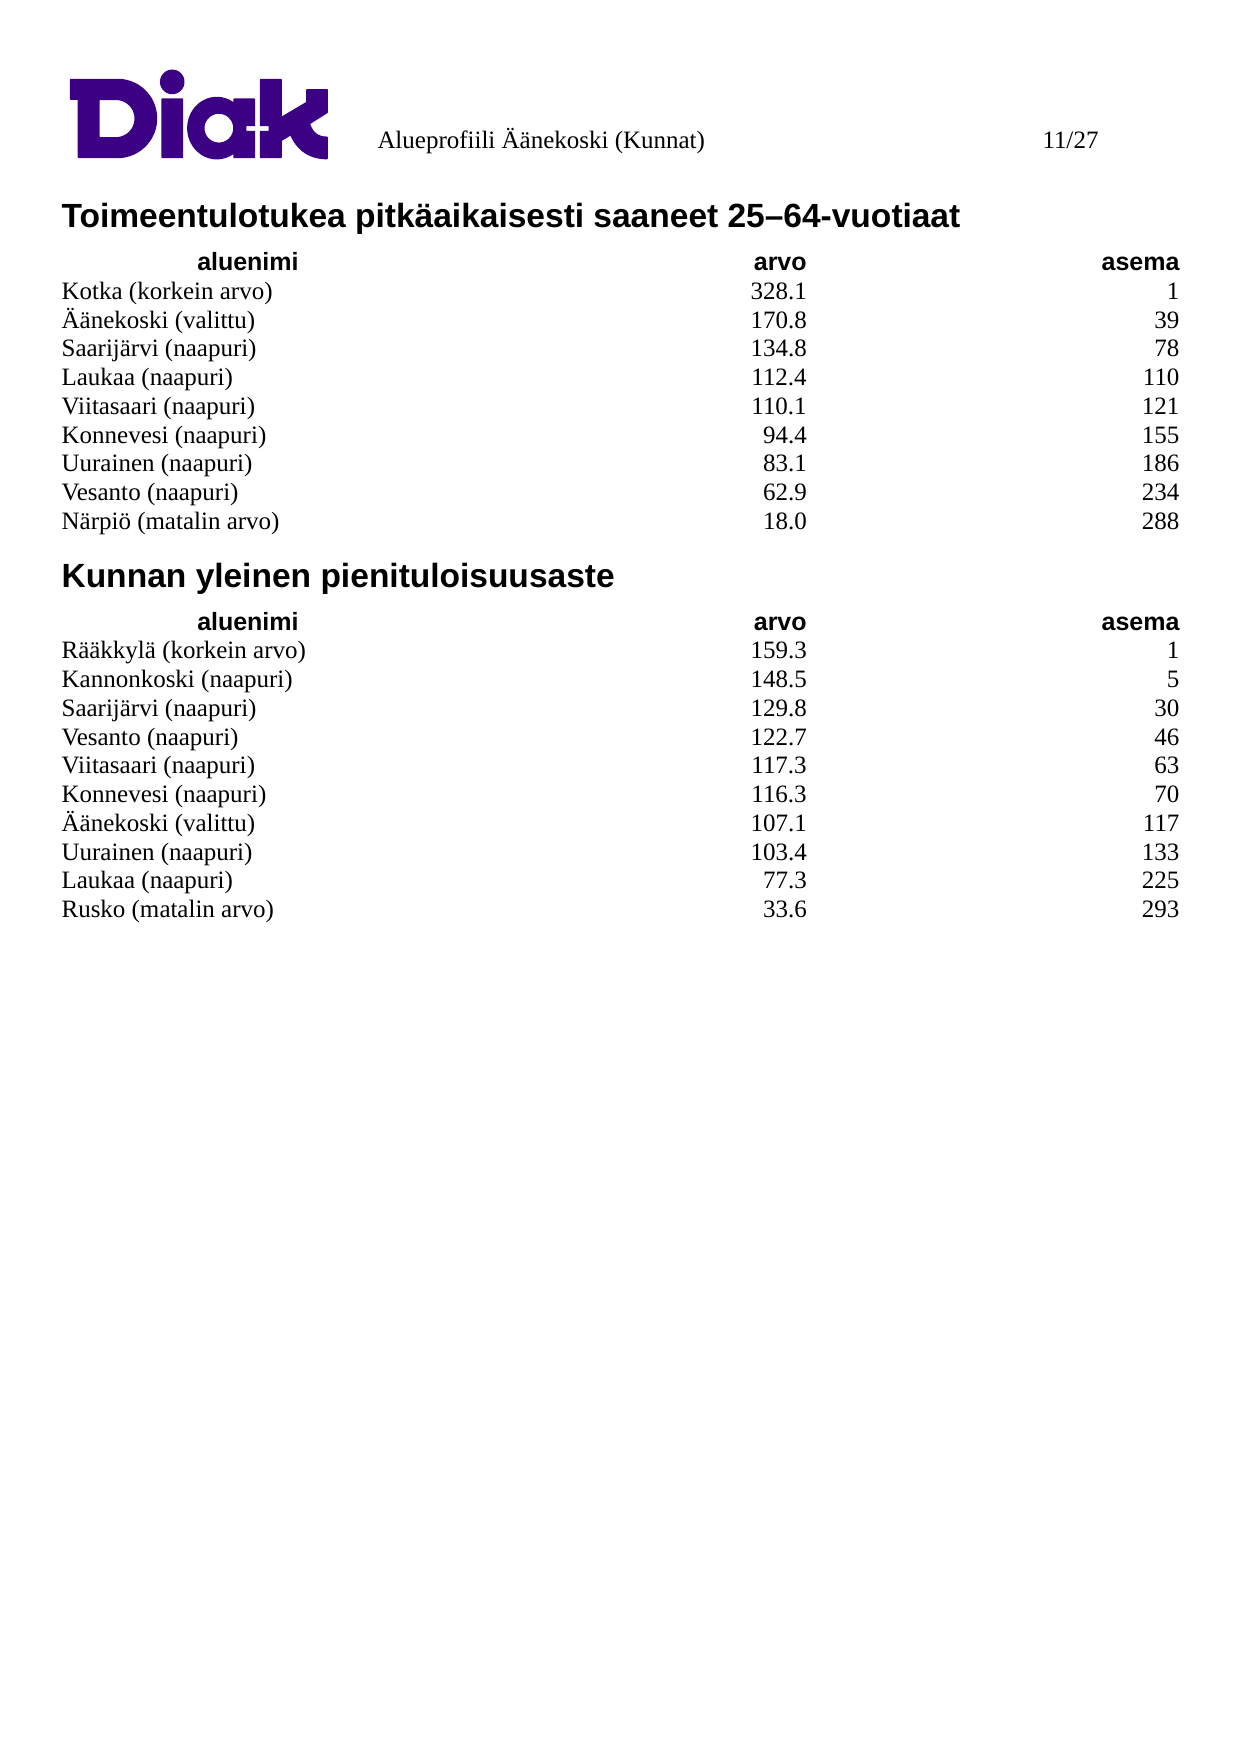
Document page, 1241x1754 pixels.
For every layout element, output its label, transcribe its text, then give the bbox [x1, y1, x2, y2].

table_header aluenimi [61, 247, 434, 276]
table_header arvo [434, 247, 806, 276]
subtitle Kunnan yleinen pienituloisuusaste [61, 556, 1179, 594]
table_cell 62.9 [434, 477, 806, 506]
table_cell Viitasaari (naapuri) [61, 391, 434, 420]
table_cell Vesanto (naapuri) [61, 477, 434, 506]
table_cell 63 [806, 751, 1179, 779]
table_cell 1 [806, 636, 1179, 664]
table_cell 234 [806, 477, 1179, 506]
table_cell 110 [806, 362, 1179, 391]
table_cell 225 [806, 866, 1179, 894]
table_cell 122.7 [434, 722, 806, 751]
table_cell 70 [806, 779, 1179, 808]
table_cell 121 [806, 391, 1179, 420]
table_cell 288 [806, 506, 1179, 535]
table_cell Vesanto (naapuri) [61, 722, 434, 751]
table_cell 77.3 [434, 866, 806, 894]
table_cell Äänekoski (valittu) [61, 305, 434, 333]
table_cell 129.8 [434, 693, 806, 722]
table_cell Saarijärvi (naapuri) [61, 693, 434, 722]
table_cell 94.4 [434, 420, 806, 448]
table_cell 148.5 [434, 664, 806, 693]
table_cell 5 [806, 664, 1179, 693]
table_header arvo [434, 607, 806, 636]
table_cell 1 [806, 276, 1179, 305]
table_cell 33.6 [434, 894, 806, 923]
table_cell 116.3 [434, 779, 806, 808]
table_cell 134.8 [434, 334, 806, 362]
table_cell Konnevesi (naapuri) [61, 420, 434, 448]
table_header aluenimi [61, 607, 434, 636]
table_cell 133 [806, 837, 1179, 866]
table_cell 293 [806, 894, 1179, 923]
table_cell 155 [806, 420, 1179, 448]
table_cell 112.4 [434, 362, 806, 391]
table_cell 78 [806, 334, 1179, 362]
table_cell 328.1 [434, 276, 806, 305]
table_cell Uurainen (naapuri) [61, 449, 434, 477]
table_cell 107.1 [434, 808, 806, 837]
table_cell 30 [806, 693, 1179, 722]
table_cell 110.1 [434, 391, 806, 420]
table_cell 159.3 [434, 636, 806, 664]
table_cell Äänekoski (valittu) [61, 808, 434, 837]
table_cell Viitasaari (naapuri) [61, 751, 434, 779]
table_cell 103.4 [434, 837, 806, 866]
table_cell 117.3 [434, 751, 806, 779]
table_header asema [806, 607, 1179, 636]
table_cell Saarijärvi (naapuri) [61, 334, 434, 362]
table_cell Närpiö (matalin arvo) [61, 506, 434, 535]
table_cell 186 [806, 449, 1179, 477]
table_cell 46 [806, 722, 1179, 751]
table_cell Laukaa (naapuri) [61, 866, 434, 894]
table_header asema [806, 247, 1179, 276]
table_cell Kannonkoski (naapuri) [61, 664, 434, 693]
table_cell Kotka (korkein arvo) [61, 276, 434, 305]
table_cell 39 [806, 305, 1179, 333]
table_cell Rääkkylä (korkein arvo) [61, 636, 434, 664]
subtitle Toimeentulotukea pitkäaikaisesti saaneet 25–64-vuotiaat [61, 196, 1179, 235]
table_cell Laukaa (naapuri) [61, 362, 434, 391]
table_cell 117 [806, 808, 1179, 837]
table_cell 18.0 [434, 506, 806, 535]
table_cell Konnevesi (naapuri) [61, 779, 434, 808]
table_cell Rusko (matalin arvo) [61, 894, 434, 923]
table_cell 170.8 [434, 305, 806, 333]
table_cell Uurainen (naapuri) [61, 837, 434, 866]
table_cell 83.1 [434, 449, 806, 477]
